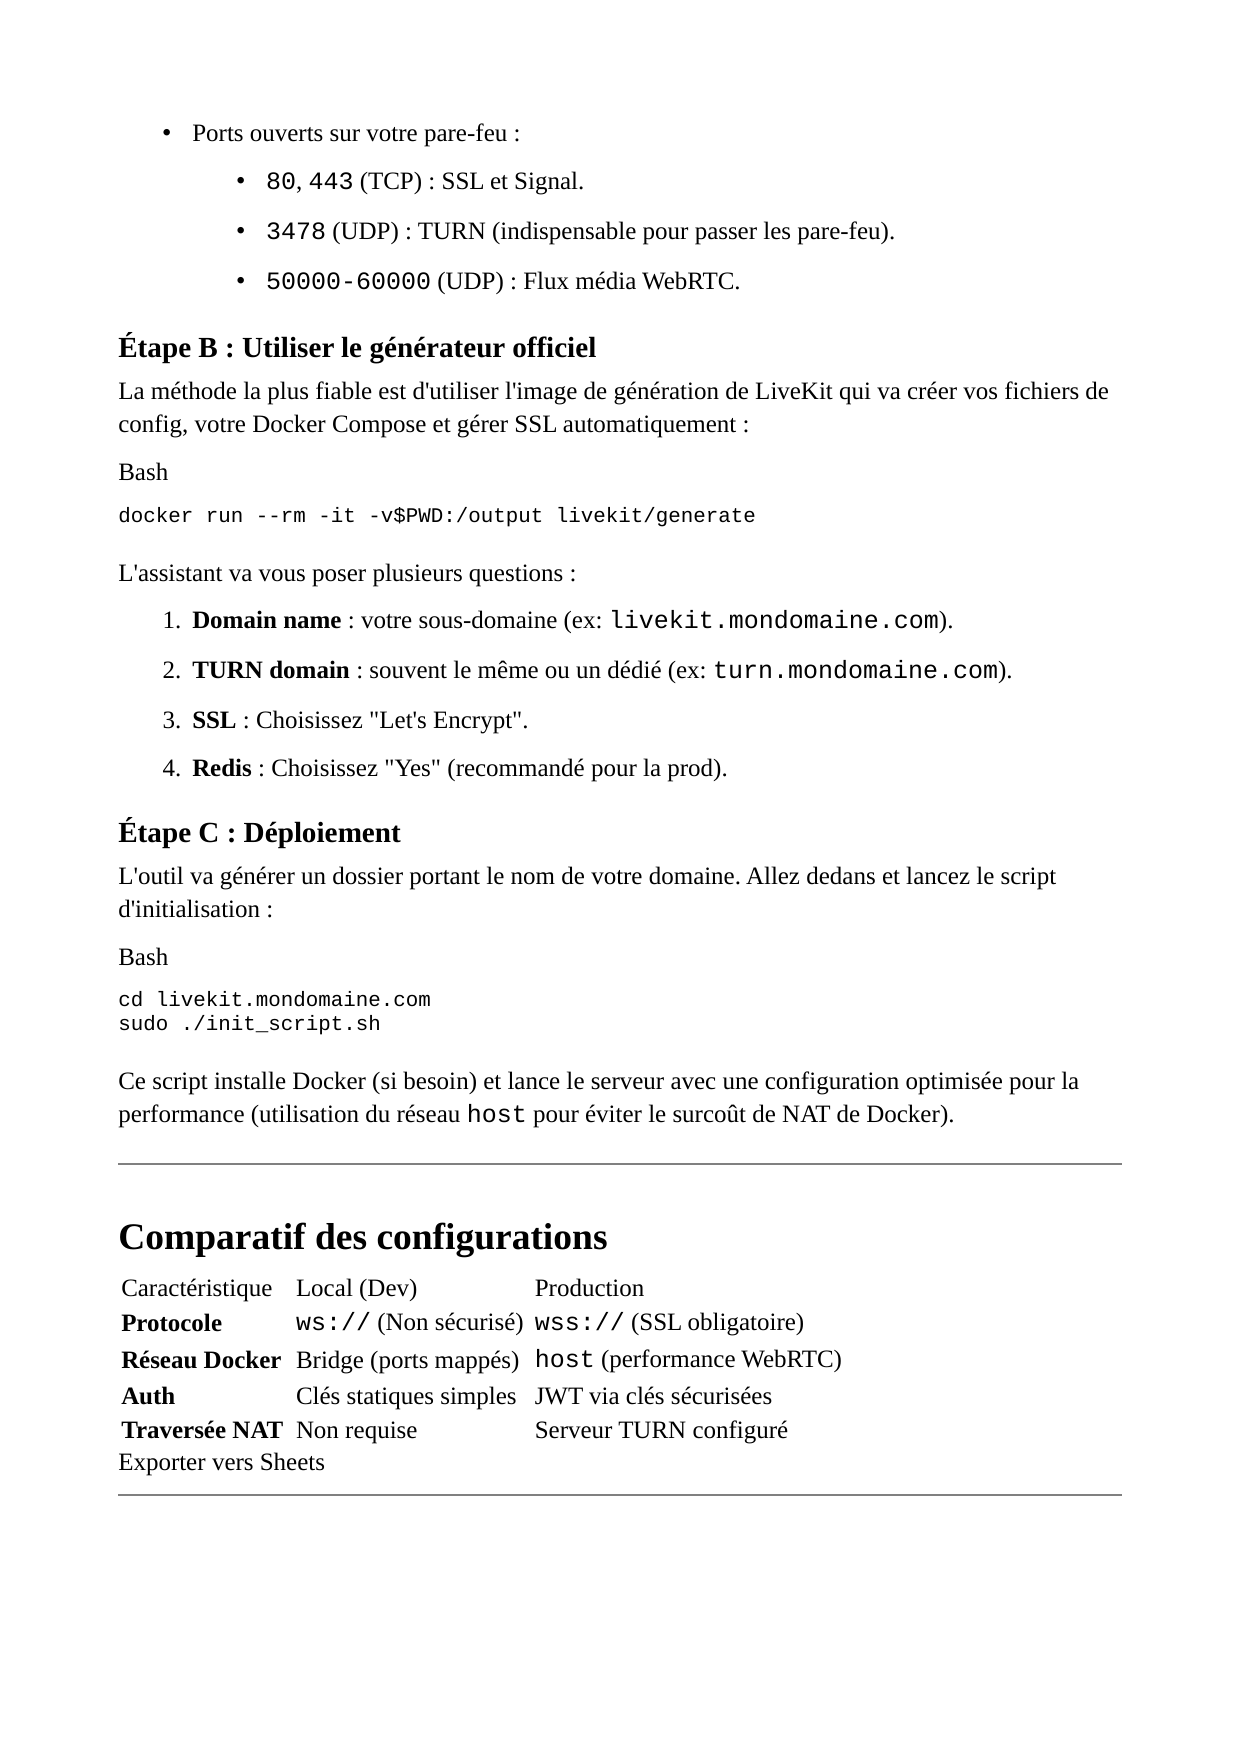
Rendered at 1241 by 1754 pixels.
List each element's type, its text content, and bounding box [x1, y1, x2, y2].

table_cell wss:// (SSL obligatoire) [532, 1305, 855, 1341]
table_header Local (Dev) [293, 1270, 532, 1304]
table_cell JWT via clés sécurisées [532, 1378, 855, 1412]
text docker run --rm -it -v$PWD:/output livekit/generate [118, 504, 1122, 528]
table_cell Protocole [118, 1305, 293, 1341]
text L'outil va générer un dossier portant le nom de votre domaine. Allez dedans et lancez le script d'initialisation : [118, 861, 1122, 923]
text sudo ./init_script.sh [118, 1013, 1122, 1037]
list 50000-60000 (UDP) : Flux média WebRTC. [236, 266, 1122, 297]
table_cell Bridge (ports mappés) [293, 1341, 532, 1378]
text Ce script installe Docker (si besoin) et lance le serveur avec une configuration optimisée pour la performance (utilisation du réseau host pour éviter le surcoût de NAT de Docker). [118, 1066, 1122, 1130]
text Exporter vers Sheets [118, 1447, 1122, 1476]
table_cell Non requise [293, 1413, 532, 1447]
text Bash [118, 942, 1122, 971]
subtitle Étape C : Déploiement [118, 815, 1122, 849]
table_cell ws:// (Non sécurisé) [293, 1305, 532, 1341]
table_header Production [532, 1270, 855, 1304]
list Ports ouverts sur votre pare-feu : [162, 118, 1122, 147]
table_cell Traversée NAT [118, 1413, 293, 1447]
table_cell Réseau Docker [118, 1341, 293, 1378]
list TURN domain : souvent le même ou un dédié (ex: turn.mondomaine.com). [162, 655, 1122, 686]
text cd livekit.mondomaine.com [118, 989, 1122, 1013]
table_header Caractéristique [118, 1270, 293, 1304]
table_cell Auth [118, 1378, 293, 1412]
subtitle Étape B : Utiliser le générateur officiel [118, 330, 1122, 364]
list 80, 443 (TCP) : SSL et Signal. [236, 166, 1122, 197]
list SSL : Choisissez "Let's Encrypt". [162, 705, 1122, 734]
table_cell Clés statiques simples [293, 1378, 532, 1412]
subtitle Comparatif des configurations [118, 1214, 1122, 1257]
list Domain name : votre sous-domaine (ex: livekit.mondomaine.com). [162, 605, 1122, 636]
text L'assistant va vous poser plusieurs questions : [118, 558, 1122, 586]
text Bash [118, 457, 1122, 486]
text La méthode la plus fiable est d'utiliser l'image de génération de LiveKit qui va créer vos fichiers de config, votre Docker Compose et gérer SSL automatiquement : [118, 376, 1122, 438]
list Redis : Choisissez "Yes" (recommandé pour la prod). [162, 753, 1122, 782]
table_cell host (performance WebRTC) [532, 1341, 855, 1378]
list 3478 (UDP) : TURN (indispensable pour passer les pare-feu). [236, 216, 1122, 247]
table_cell Serveur TURN configuré [532, 1413, 855, 1447]
